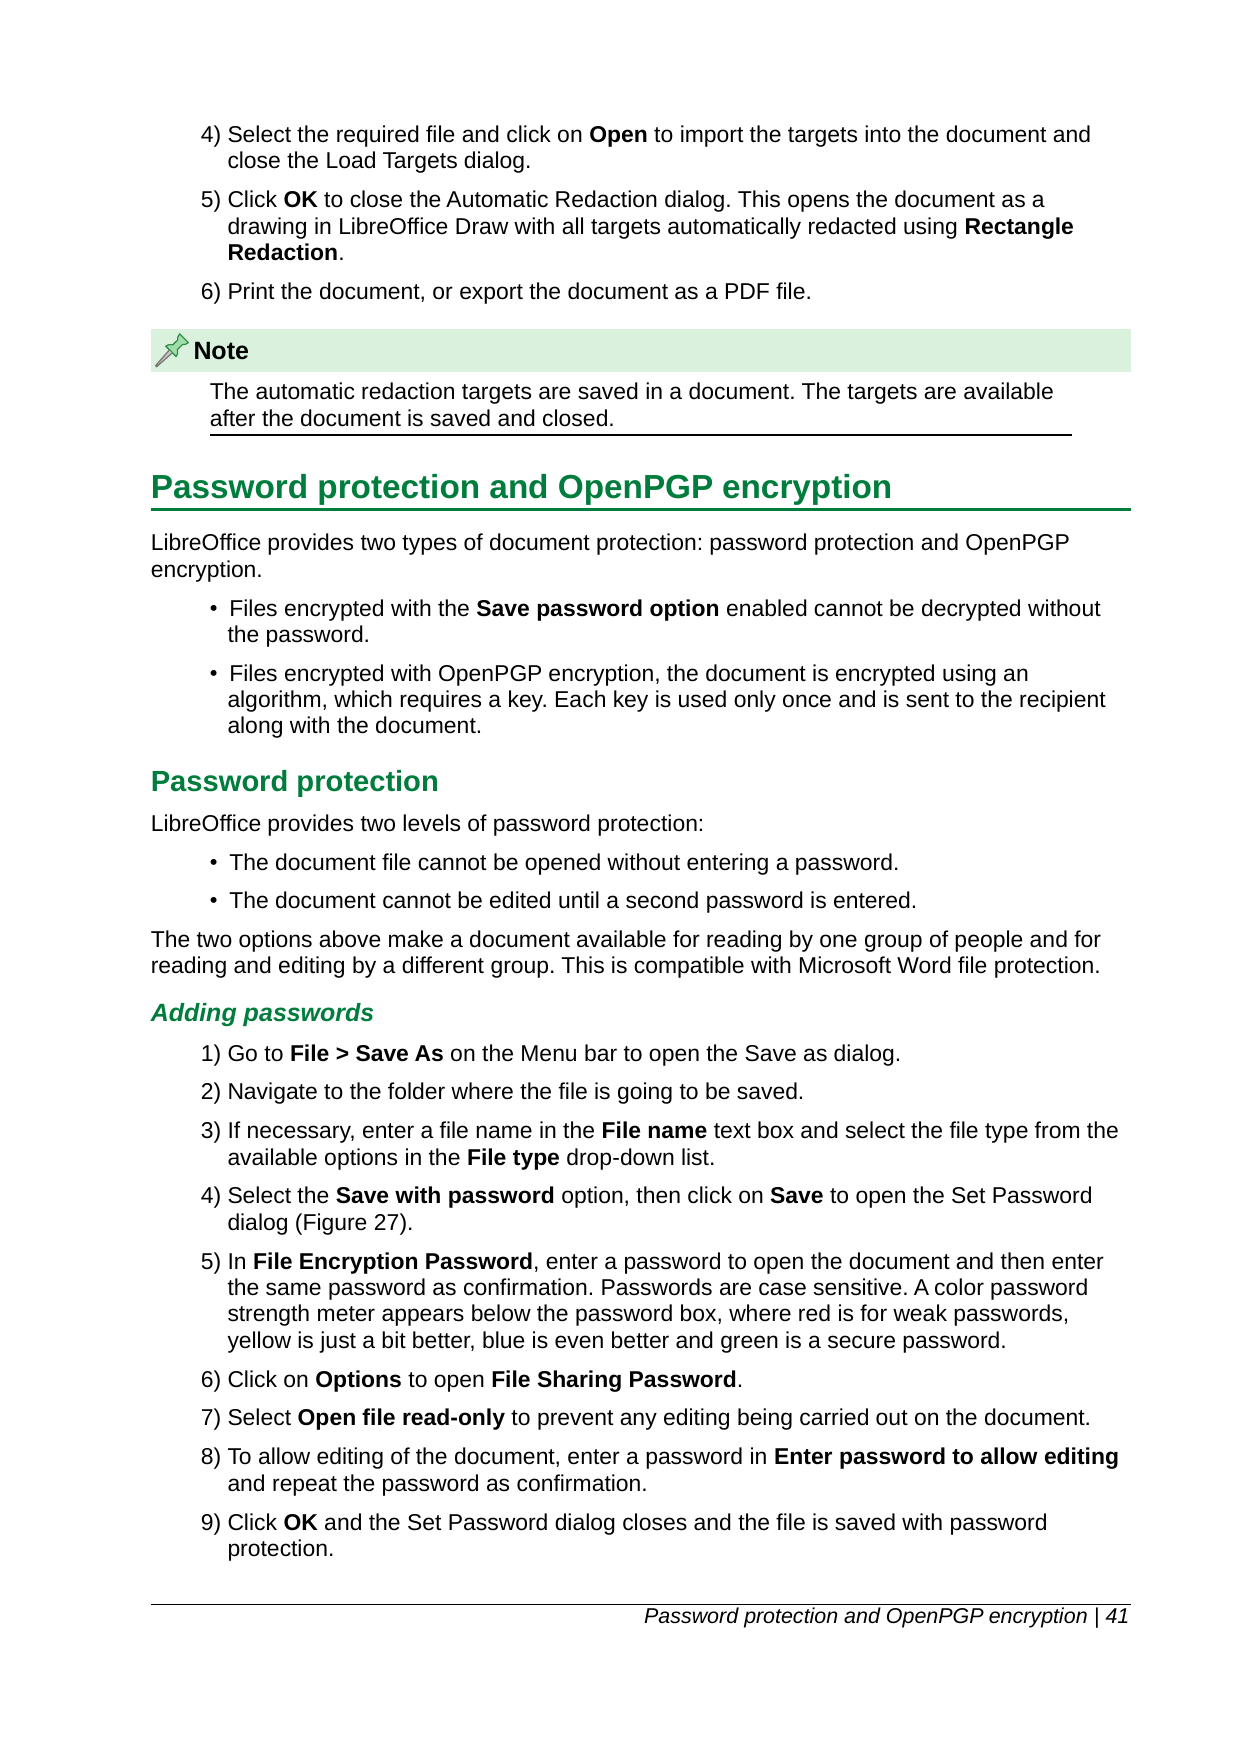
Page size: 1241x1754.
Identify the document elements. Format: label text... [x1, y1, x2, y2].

list In File Encryption Password, enter a password to open the document and then enter the same password as confirmation. Passwords are case sensitive. A color password strength meter appears below the password box, where red is for weak passwords, yellow is just a bit better, blue is even better and green is a secure password. [227, 1248, 1131, 1353]
subtitle Password protection [151, 764, 1131, 797]
list Click on Options to open File Sharing Password. [227, 1366, 1131, 1392]
list Files encrypted with the Save password option enabled cannot be decrypted without the password. [209, 594, 1131, 647]
list Select the Save with password option, then click on Save to open the Set Password dialog (Figure 27). [227, 1182, 1131, 1235]
subtitle Password protection and OpenPGP encryption [151, 467, 1131, 508]
list Navigate to the folder where the file is going to be saved. [227, 1078, 1131, 1105]
list To allow editing of the document, enter a password in Enter password to allow editing and repeat the password as confirmation. [227, 1443, 1131, 1496]
list Select the required file and click on Open to import the targets into the document and close the Load Targets dialog. [227, 121, 1131, 174]
list Print the document, or export the document as a PDF file. [227, 278, 1131, 304]
list LibreOffice provides two types of document protection: password protection and OpenPGP encryption. [151, 529, 1131, 582]
list Click OK and the Set Password dialog closes and the file is saved with password protection. [227, 1508, 1131, 1561]
list Click OK to close the Automatic Redaction dialog. This opens the document as a drawing in LibreOffice Draw with all targets automatically redacted using Rectangle Redaction. [227, 186, 1131, 265]
text The two options above make a document available for reading by one group of people and for reading and editing by a different group. This is compatible with Microsoft Word file protection. [151, 926, 1131, 979]
list The document cannot be edited until a second password is entered. [209, 887, 1131, 914]
text The automatic redaction targets are saved in a document. The targets are available after the document is saved and closed. [209, 378, 1072, 436]
subtitle Note [151, 329, 1131, 372]
list LibreOffice provides two levels of password protection: [151, 809, 1131, 836]
list Select Open file read-only to prevent any editing being carried out on the document. [227, 1404, 1131, 1431]
list The document file cannot be opened without entering a password. [209, 848, 1131, 875]
list If necessary, enter a file name in the File name text box and select the file type from the available options in the File type drop‑down list. [227, 1117, 1131, 1170]
subtitle Adding passwords [151, 998, 1131, 1027]
list Go to File > Save As on the Menu bar to open the Save as dialog. [227, 1039, 1131, 1066]
list Files encrypted with OpenPGP encryption, the document is encrypted using an algorithm, which requires a key. Each key is used only once and is sent to the recipient along with the document. [209, 660, 1131, 739]
